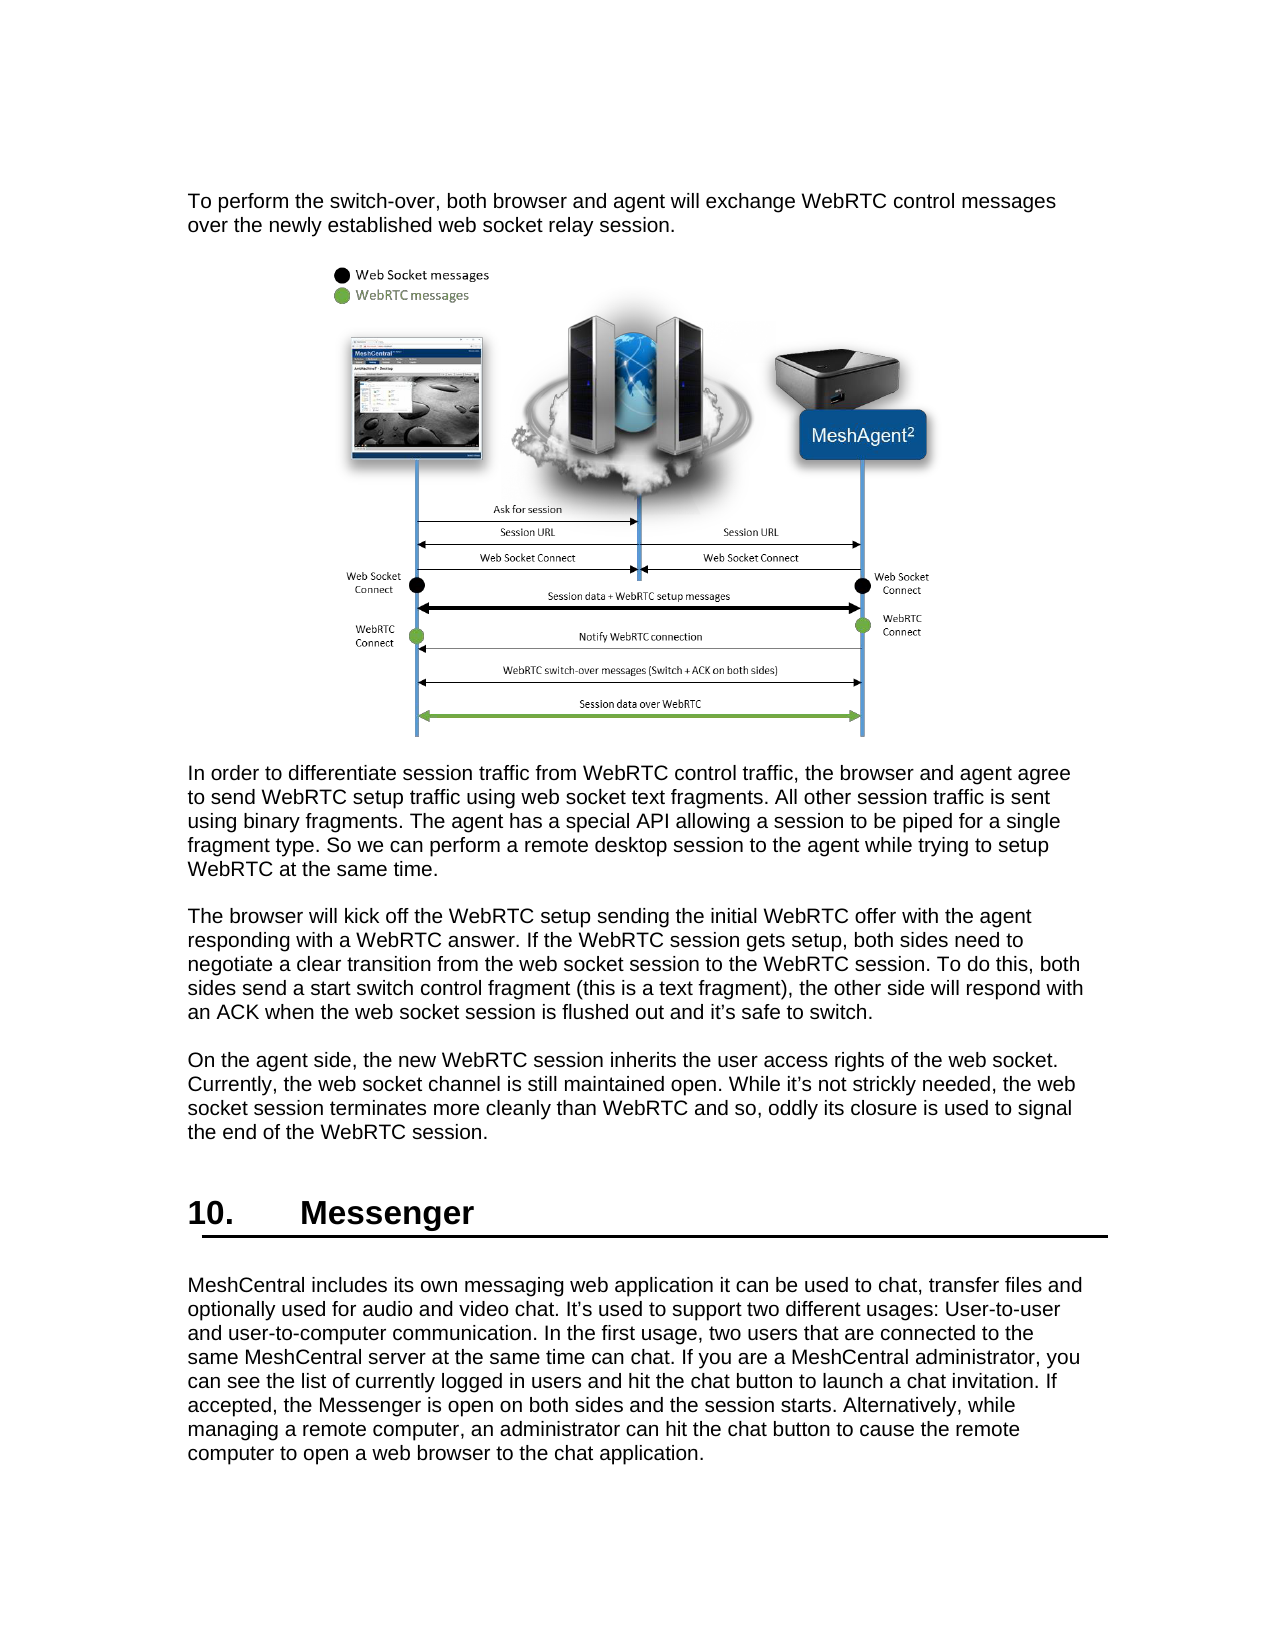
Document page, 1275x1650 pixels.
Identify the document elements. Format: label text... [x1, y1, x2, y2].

text MeshCentral includes its own messaging web application it can be used to chat, transfer files and optionally used for audio and video chat. It’s used to support two different usages: User-to-user and user-to-computer communication. In the first usage, two users that are connected to the same MeshCentral server at the same time can chat. If you are a MeshCentral administrator, you can see the list of currently logged in users and hit the chat button to launch a chat invitation. If accepted, the Messenger is open on both sides and the session starts. Alternatively, while managing a remote computer, an administrator can hit the chat button to cause the remote computer to open a web browser to the chat application. [187, 1273, 1086, 1465]
picture [329, 261, 945, 739]
subtitle Messenger [187, 1193, 1127, 1231]
text In order to differentiate session traffic from WebRTC control traffic, the browser and agent agree to send WebRTC setup traffic using web socket text fragments. All other session traffic is sent using binary fragments. The agent has a special API allowing a session to be piped for a single fragment type. So we can perform a remote desktop session to the agent while trying to setup WebRTC at the same time. [187, 761, 1081, 880]
text To perform the switch-over, both browser and agent will exchange WebRTC control messages over the newly established web socket relay session. [187, 189, 1081, 237]
text The browser will kick off the WebRTC setup sending the initial WebRTC offer with the agent responding with a WebRTC answer. If the WebRTC session gets setup, both sides need to negotiate a clear transition from the web socket session to the WebRTC session. To do this, both sides send a start switch control fragment (this is a text fragment), the other side will respond with an ACK when the web socket session is flushed out and it’s safe to switch. [187, 904, 1089, 1024]
text On the agent side, the new WebRTC session inherits the user access rights of the web socket. Currently, the web socket channel is still maintained open. While it’s not strickly needed, the web socket session terminates more cleanly than WebRTC and so, oddly its closure is used to signal the end of the WebRTC session. [187, 1048, 1089, 1144]
